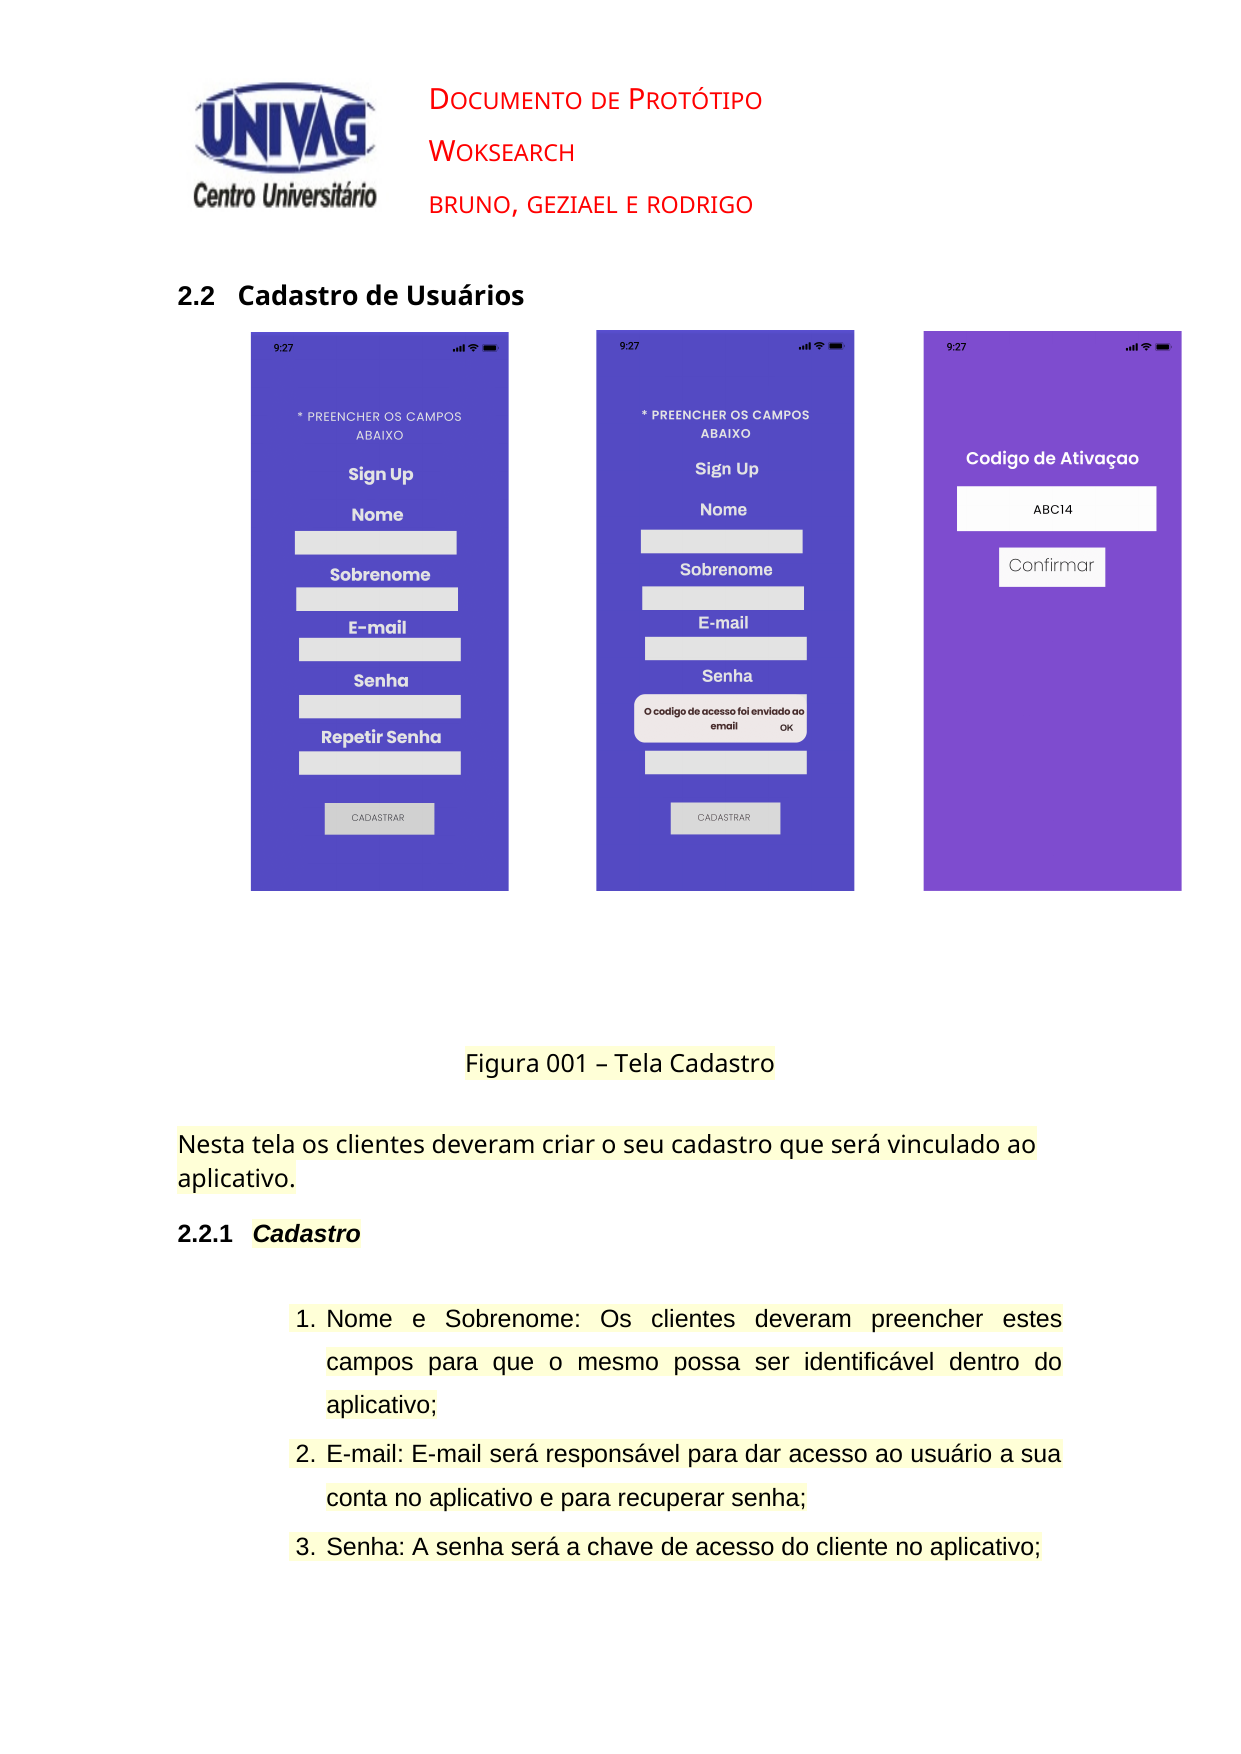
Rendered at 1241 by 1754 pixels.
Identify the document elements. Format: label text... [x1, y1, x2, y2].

picture [250, 332, 509, 891]
picture [596, 330, 855, 891]
subtitle Cadastro [177, 1219, 1063, 1248]
list Nome e Sobrenome: Os clientes deveram preencher estes campos para que o mesmo possa ser identificável dentro do aplicativo; [288, 1304, 1063, 1419]
text Figura 001 – Tela Cadastro [177, 1046, 1063, 1080]
list E-mail: E-mail será responsável para dar acesso ao usuário a sua conta no aplicativo e para recuperar senha; [288, 1439, 1063, 1511]
picture [177, 78, 396, 212]
list Senha: A senha será a chave de acesso do cliente no aplicativo; [288, 1532, 1063, 1561]
text Nesta tela os clientes deveram criar o seu cadastro que será vinculado ao aplicativo. [177, 1126, 1063, 1194]
picture [923, 331, 1182, 891]
subtitle Cadastro de Usuários [177, 277, 1063, 314]
